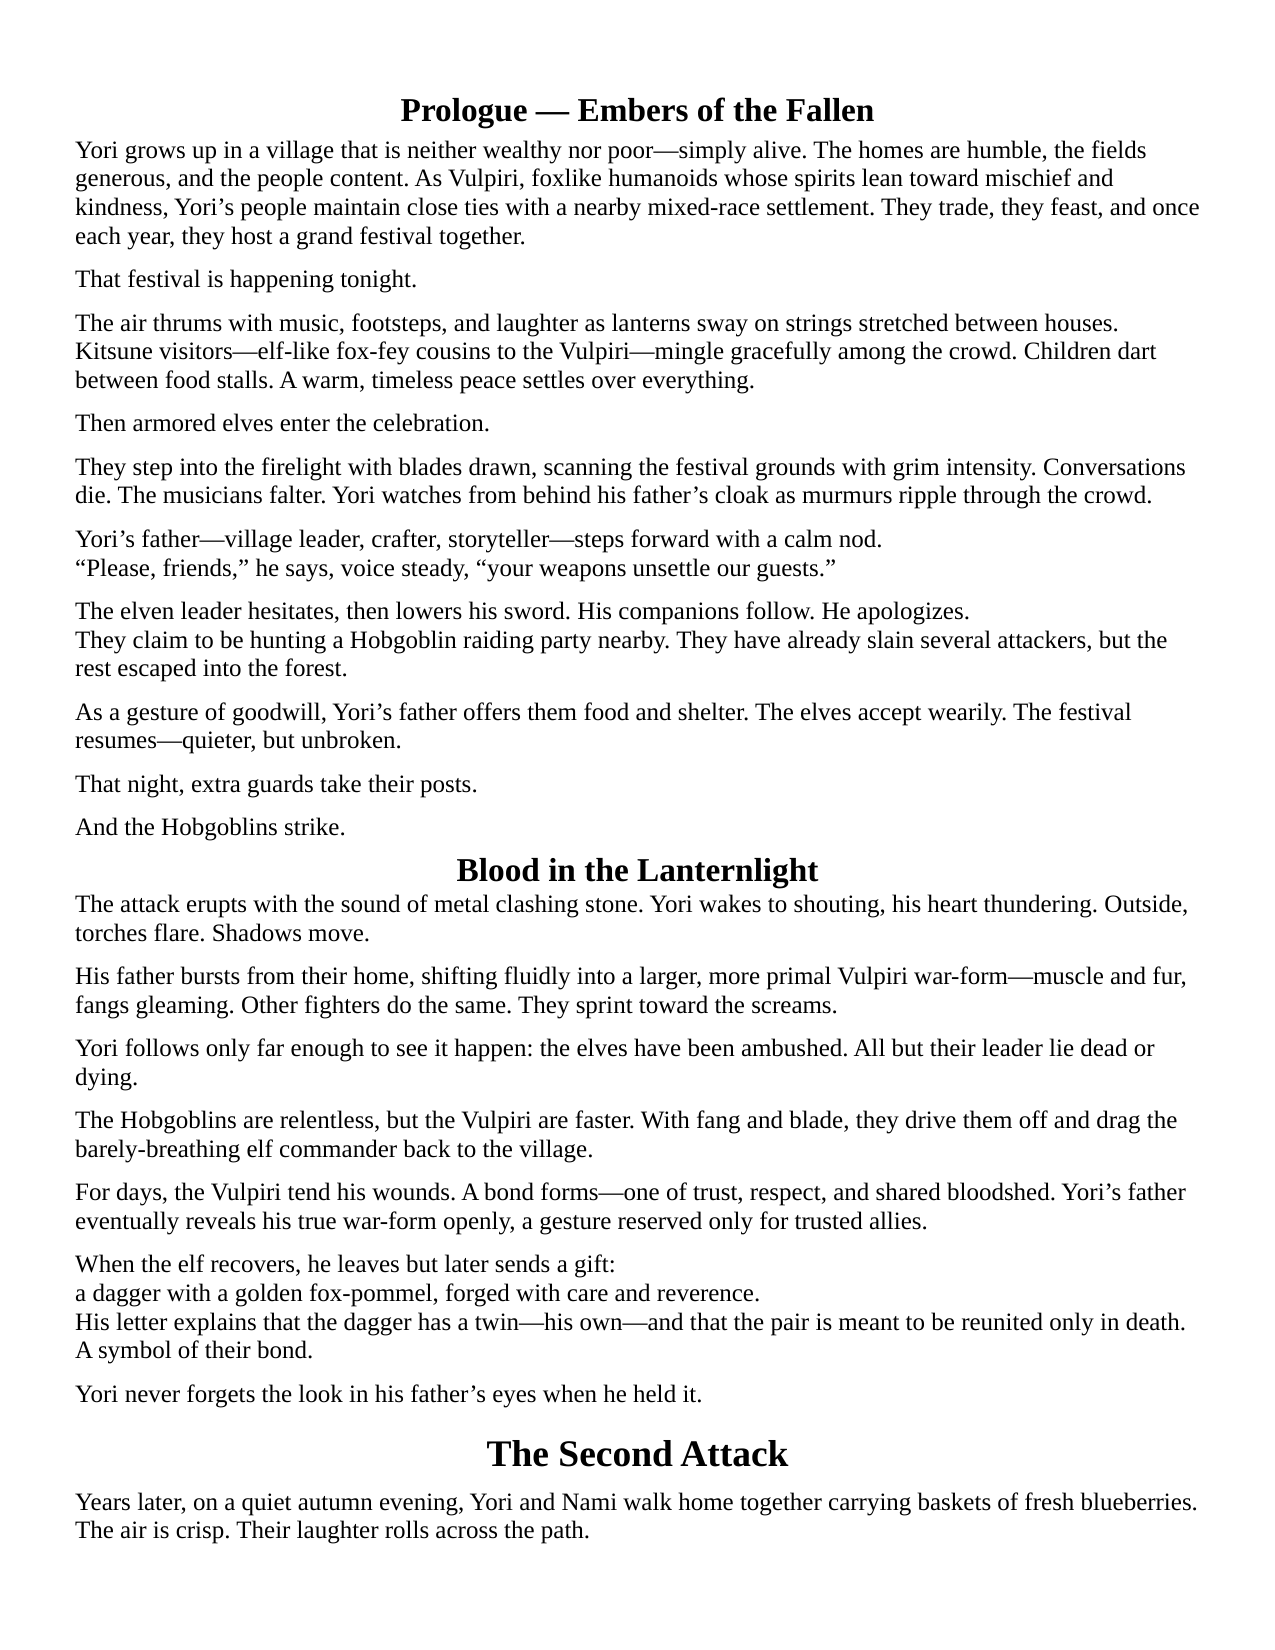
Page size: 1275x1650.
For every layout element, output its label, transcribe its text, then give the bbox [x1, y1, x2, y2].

subtitle Blood in the Lanternlight [75, 850, 1200, 888]
text That night, extra guards take their posts. [75, 769, 1200, 798]
text The elven leader hesitates, then lowers his sword. His companions follow. He apologizes. They claim to be hunting a Hobgoblin raiding party nearby. They have already slain several attackers, but the rest escaped into the forest. [75, 596, 1200, 682]
subtitle Prologue — Embers of the Fallen [75, 90, 1200, 128]
text When the elf recovers, he leaves but later sends a gift: a dagger with a golden fox-pommel, forged with care and reverence. His letter explains that the dagger has a twin—his own—and that the pair is meant to be reunited only in death. A symbol of their bond. [75, 1249, 1200, 1364]
text The attack erupts with the sound of metal clashing stone. Yori wakes to shouting, his heart thundering. Outside, torches flare. Shadows move. [75, 889, 1200, 946]
subtitle The Second Attack [75, 1431, 1200, 1474]
text For days, the Vulpiri tend his wounds. A bond forms—one of trust, respect, and shared bloodshed. Yori’s father eventually reveals his true war-form openly, a gesture reserved only for trusted allies. [75, 1177, 1200, 1235]
text Yori grows up in a village that is neither wealthy nor poor—simply alive. The homes are humble, the fields generous, and the people content. As Vulpiri, foxlike humanoids whose spirits lean toward mischief and kindness, Yori’s people maintain close ties with a nearby mixed-race settlement. They trade, they feast, and once each year, they host a grand festival together. [75, 135, 1200, 250]
text They step into the firelight with blades drawn, scanning the festival grounds with grim intensity. Conversations die. The musicians falter. Yori watches from behind his father’s cloak as murmurs ripple through the crowd. [75, 452, 1200, 509]
text And the Hobgoblins strike. [75, 812, 1200, 841]
text That festival is happening tonight. [75, 264, 1200, 293]
text Yori’s father—village leader, crafter, storyteller—steps forward with a calm nod. “Please, friends,” he says, voice steady, “your weapons unsettle our guests.” [75, 524, 1200, 581]
text Years later, on a quiet autumn evening, Yori and Nami walk home together carrying baskets of fresh blueberries. The air is crisp. Their laughter rolls across the path. [75, 1487, 1200, 1544]
text The Hobgoblins are relentless, but the Vulpiri are faster. With fang and blade, they drive them off and drag the barely-breathing elf commander back to the village. [75, 1105, 1200, 1163]
text Yori never forgets the look in his father’s eyes when he held it. [75, 1379, 1200, 1408]
text Yori follows only far enough to see it happen: the elves have been ambushed. All but their leader lie dead or dying. [75, 1033, 1200, 1091]
text The air thrums with music, footsteps, and laughter as lanterns sway on strings stretched between houses. Kitsune visitors—elf-like fox-fey cousins to the Vulpiri—mingle gracefully among the crowd. Children dart between food stalls. A warm, timeless peace settles over everything. [75, 308, 1200, 394]
text Then armored elves enter the celebration. [75, 408, 1200, 437]
text As a gesture of goodwill, Yori’s father offers them food and shelter. The elves accept wearily. The festival resumes—quieter, but unbroken. [75, 697, 1200, 754]
text His father bursts from their home, shifting fluidly into a larger, more primal Vulpiri war-form—muscle and fur, fangs gleaming. Other fighters do the same. They sprint toward the screams. [75, 961, 1200, 1018]
